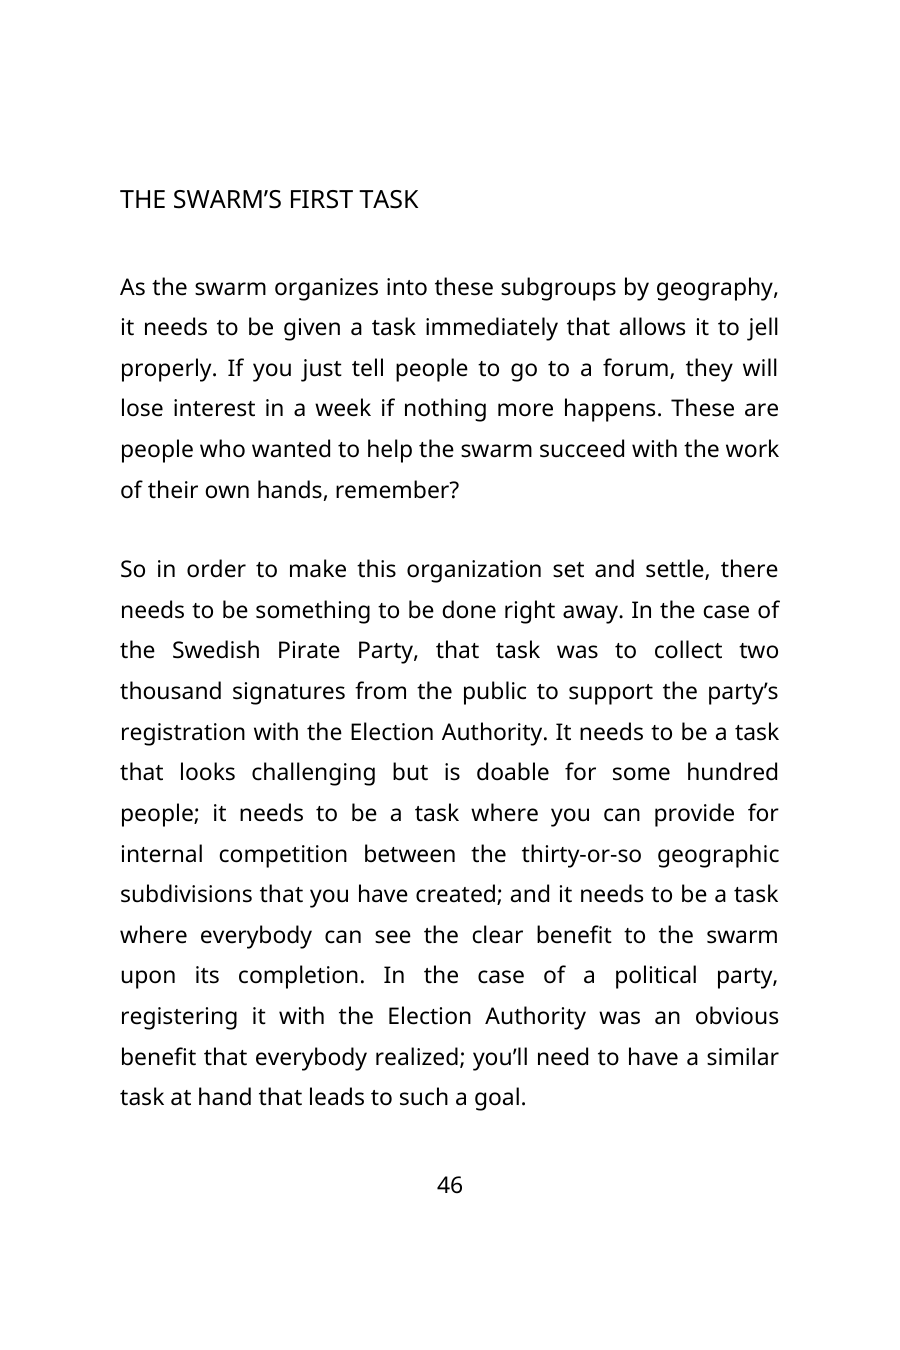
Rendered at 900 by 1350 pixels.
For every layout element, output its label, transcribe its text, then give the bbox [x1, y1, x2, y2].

text The swarm’s first task [120, 181, 780, 215]
text As the swarm organizes into these subgroups by geography, it needs to be given a task immediately that allows it to jell properly. If you just tell people to go to a forum, they will lose interest in a week if nothing more happens. These are people who wanted to help the swarm succeed with the work of their own hands, remember? [120, 271, 780, 505]
text So in order to make this organization set and settle, there needs to be something to be done right away. In the case of the Swedish Pirate Party, that task was to collect two thousand signatures from the public to support the party’s registration with the Election Authority. It needs to be a task that looks challenging but is doable for some hundred people; it needs to be a task where you can provide for internal competition between the thirty-or-so geographic subdivisions that you have created; and it needs to be a task where everybody can see the clear benefit to the swarm upon its completion. In the case of a political party, registering it with the Election Authority was an obvious benefit that everybody realized; you’ll need to have a similar task at hand that leads to such a goal. [120, 553, 780, 1113]
